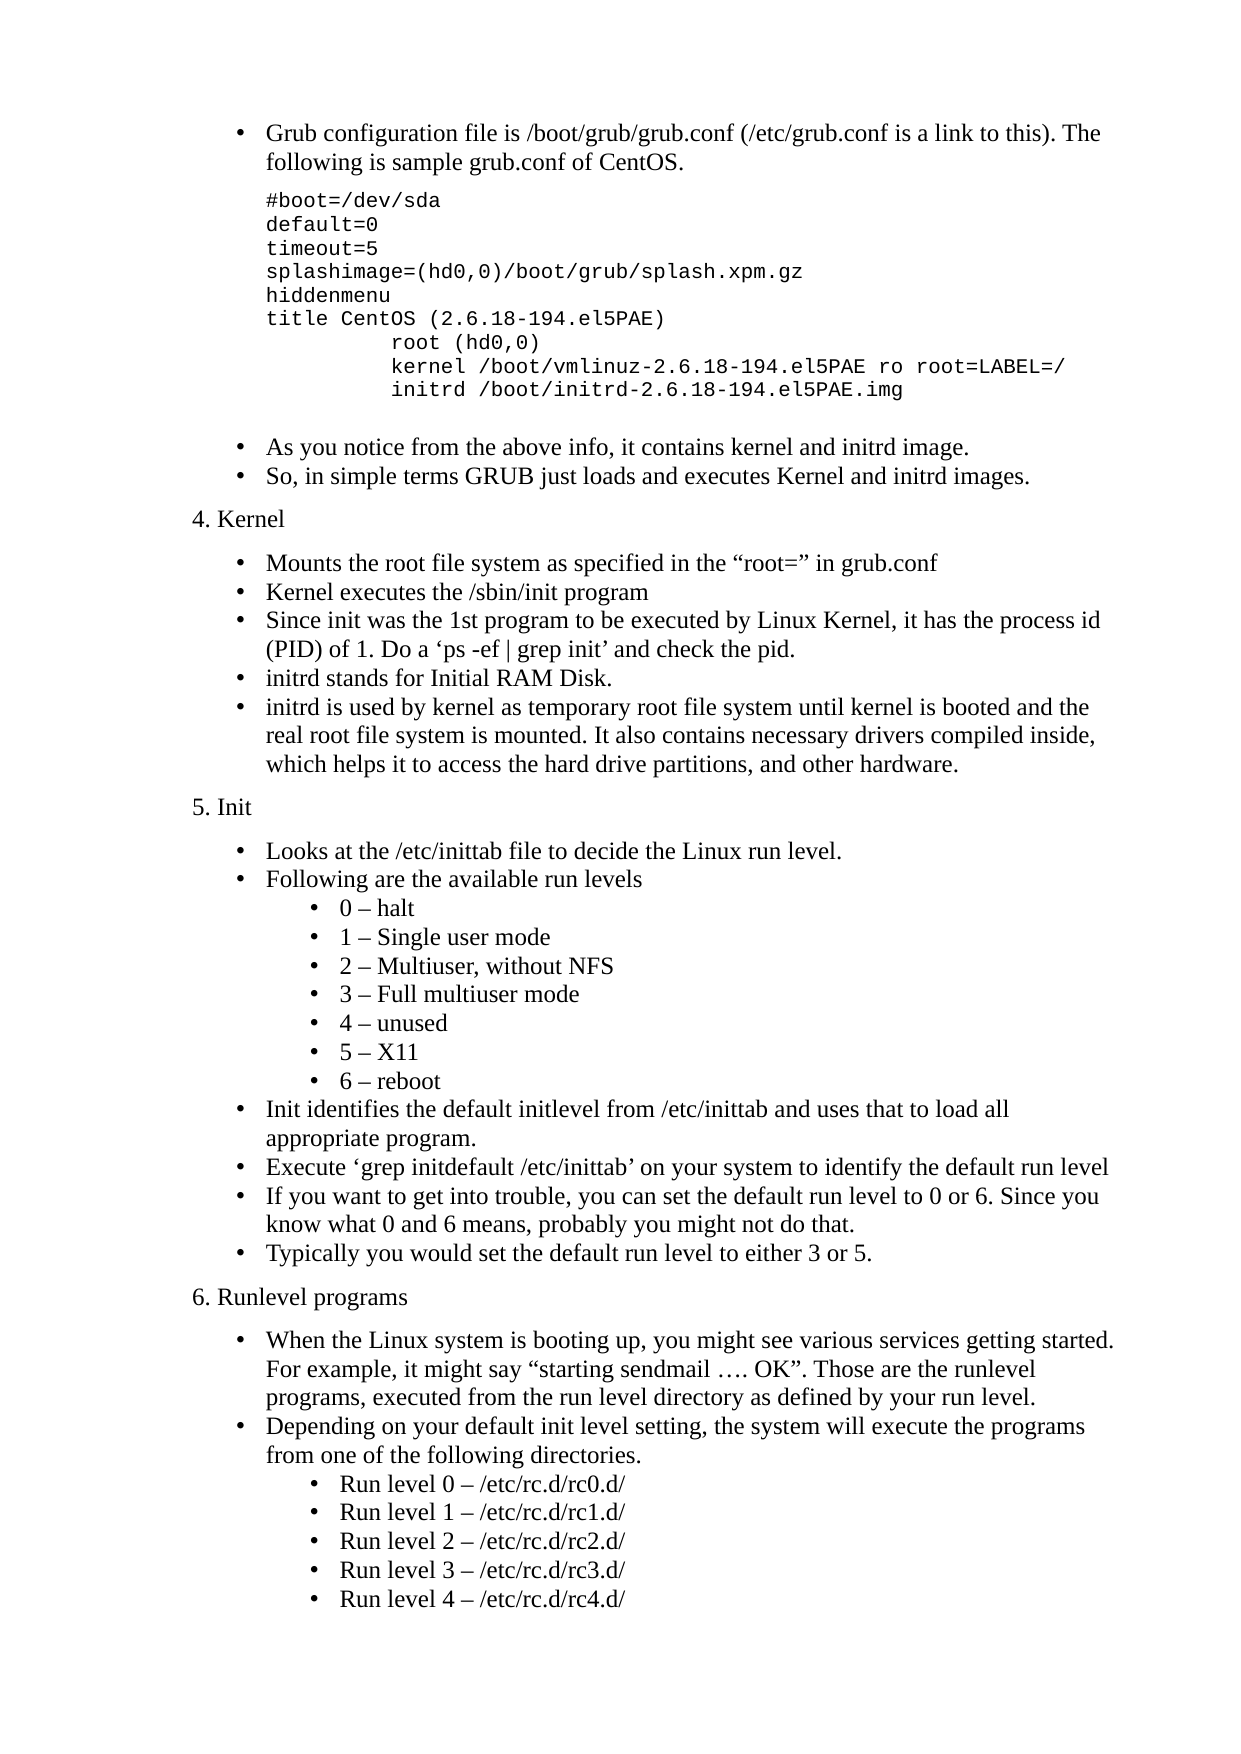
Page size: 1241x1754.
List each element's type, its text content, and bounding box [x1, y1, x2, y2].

list splashimage=(hd0,0)/boot/grub/splash.xpm.gz [236, 261, 1122, 285]
list If you want to get into trouble, you can set the default run level to 0 or 6. Since you know what 0 and 6 means, probably you might not do that. [236, 1181, 1122, 1238]
list Grub configuration file is /boot/grub/grub.conf (/etc/grub.conf is a link to this). The following is sample grub.conf of CentOS. [236, 118, 1122, 176]
list 6. Runlevel programs [162, 1282, 1122, 1310]
list default=0 [236, 214, 1122, 237]
list hiddenmenu [236, 285, 1122, 308]
list 1 – Single user mode [310, 922, 1122, 951]
list Kernel executes the /sbin/init program [236, 577, 1122, 605]
list #boot=/dev/sda [236, 190, 1122, 214]
list Following are the available run levels [236, 864, 1122, 893]
list Execute ‘grep initdefault /etc/inittab’ on your system to identify the default run level [236, 1152, 1122, 1181]
list Run level 2 – /etc/rc.d/rc2.d/ [310, 1526, 1122, 1555]
list kernel /boot/vmlinuz-2.6.18-194.el5PAE ro root=LABEL=/ [236, 356, 1122, 379]
list root (hd0,0) [236, 332, 1122, 356]
list Run level 0 – /etc/rc.d/rc0.d/ [310, 1469, 1122, 1497]
list Depending on your default init level setting, the system will execute the programs from one of the following directories. [236, 1411, 1122, 1469]
list Mounts the root file system as specified in the “root=” in grub.conf [236, 548, 1122, 577]
list Run level 1 – /etc/rc.d/rc1.d/ [310, 1497, 1122, 1526]
list 5. Init [162, 792, 1122, 821]
list initrd is used by kernel as temporary root file system until kernel is booted and the real root file system is mounted. It also contains necessary drivers compiled inside, which helps it to access the hard drive partitions, and other hardware. [236, 692, 1122, 778]
list 4. Kernel [162, 504, 1122, 533]
list 0 – halt [310, 893, 1122, 922]
list timeout=5 [236, 237, 1122, 261]
list Since init was the 1st program to be executed by Linux Kernel, it has the process id (PID) of 1. Do a ‘ps -ef | grep init’ and check the pid. [236, 605, 1122, 663]
list Init identifies the default initlevel from /etc/inittab and uses that to load all appropriate program. [236, 1094, 1122, 1152]
list initrd stands for Initial RAM Disk. [236, 663, 1122, 692]
list When the Linux system is booting up, you might see various services getting started. For example, it might say “starting sendmail …. OK”. Those are the runlevel programs, executed from the run level directory as defined by your run level. [236, 1325, 1122, 1411]
list 4 – unused [310, 1008, 1122, 1037]
list Run level 4 – /etc/rc.d/rc4.d/ [310, 1584, 1122, 1612]
list initrd /boot/initrd-2.6.18-194.el5PAE.img [236, 379, 1122, 403]
list 6 – reboot [310, 1066, 1122, 1094]
list 3 – Full multiuser mode [310, 979, 1122, 1008]
list Run level 3 – /etc/rc.d/rc3.d/ [310, 1555, 1122, 1584]
list So, in simple terms GRUB just loads and executes Kernel and initrd images. [236, 461, 1122, 490]
list 5 – X11 [310, 1037, 1122, 1066]
list Looks at the /etc/inittab file to decide the Linux run level. [236, 836, 1122, 864]
list Typically you would set the default run level to either 3 or 5. [236, 1238, 1122, 1267]
list As you notice from the above info, it contains kernel and initrd image. [236, 432, 1122, 461]
list 2 – Multiuser, without NFS [310, 951, 1122, 979]
list title CentOS (2.6.18-194.el5PAE) [236, 308, 1122, 332]
